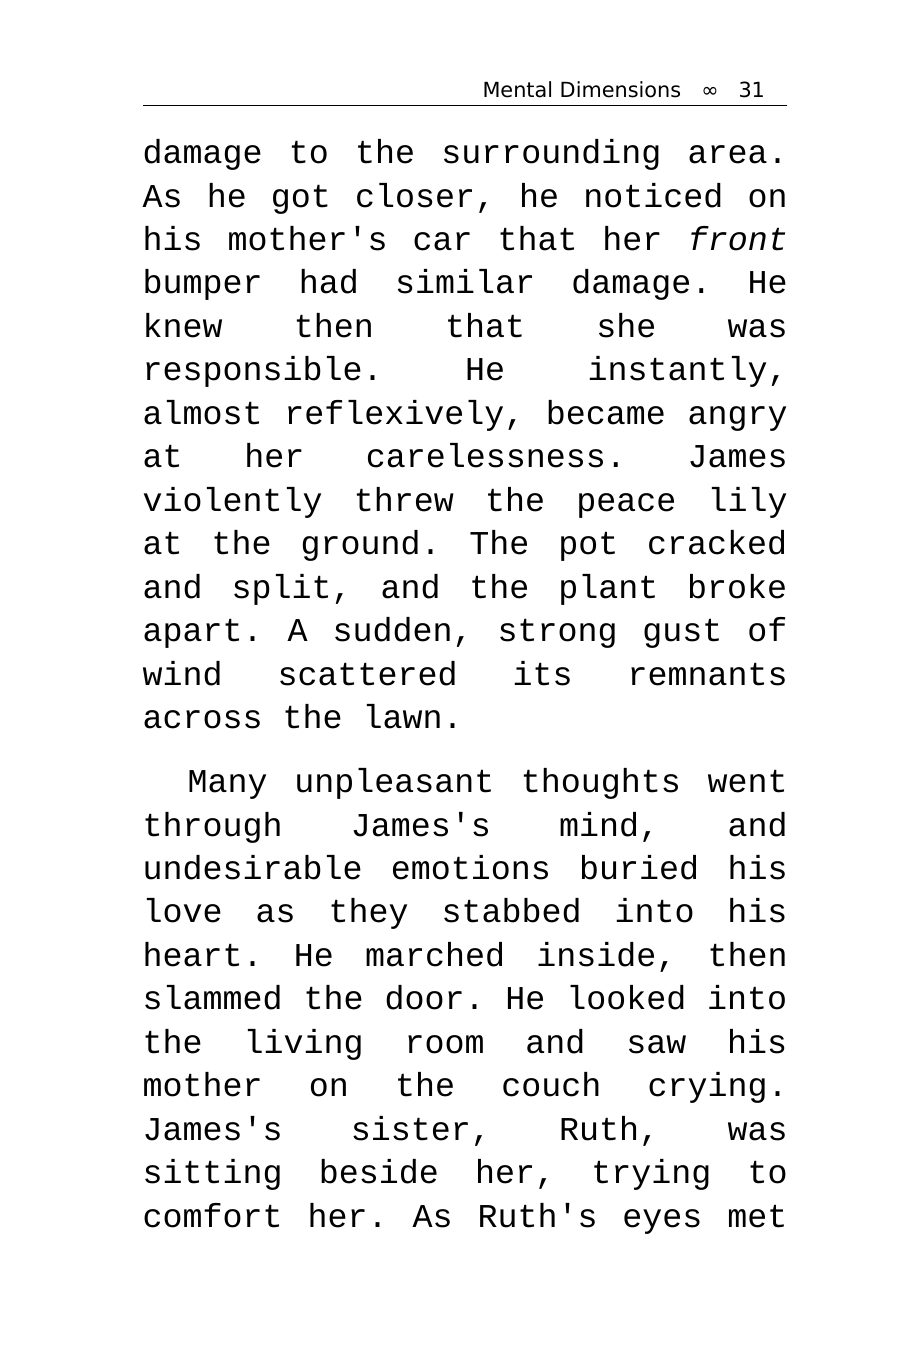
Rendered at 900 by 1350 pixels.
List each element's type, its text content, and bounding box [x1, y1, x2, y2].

text Many unpleasant thoughts went through James's mind, and undesirable emotions buried his love as they stabbed into his heart. He marched inside, then slammed the door. He looked into the living room and saw his mother on the couch crying. James's sister, Ruth, was sitting beside her, trying to comfort her. As Ruth's eyes met [142, 765, 787, 1237]
text damage to the surrounding area. As he got closer, he noticed on his mother's car that her front bumper had similar damage. He knew then that she was responsible. He instantly, almost reflexively, became angry at her carelessness. James violently threw the peace lily at the ground. The pot cracked and split, and the plant broke apart. A sudden, strong gust of wind scattered its remnants across the lawn. [142, 136, 787, 738]
